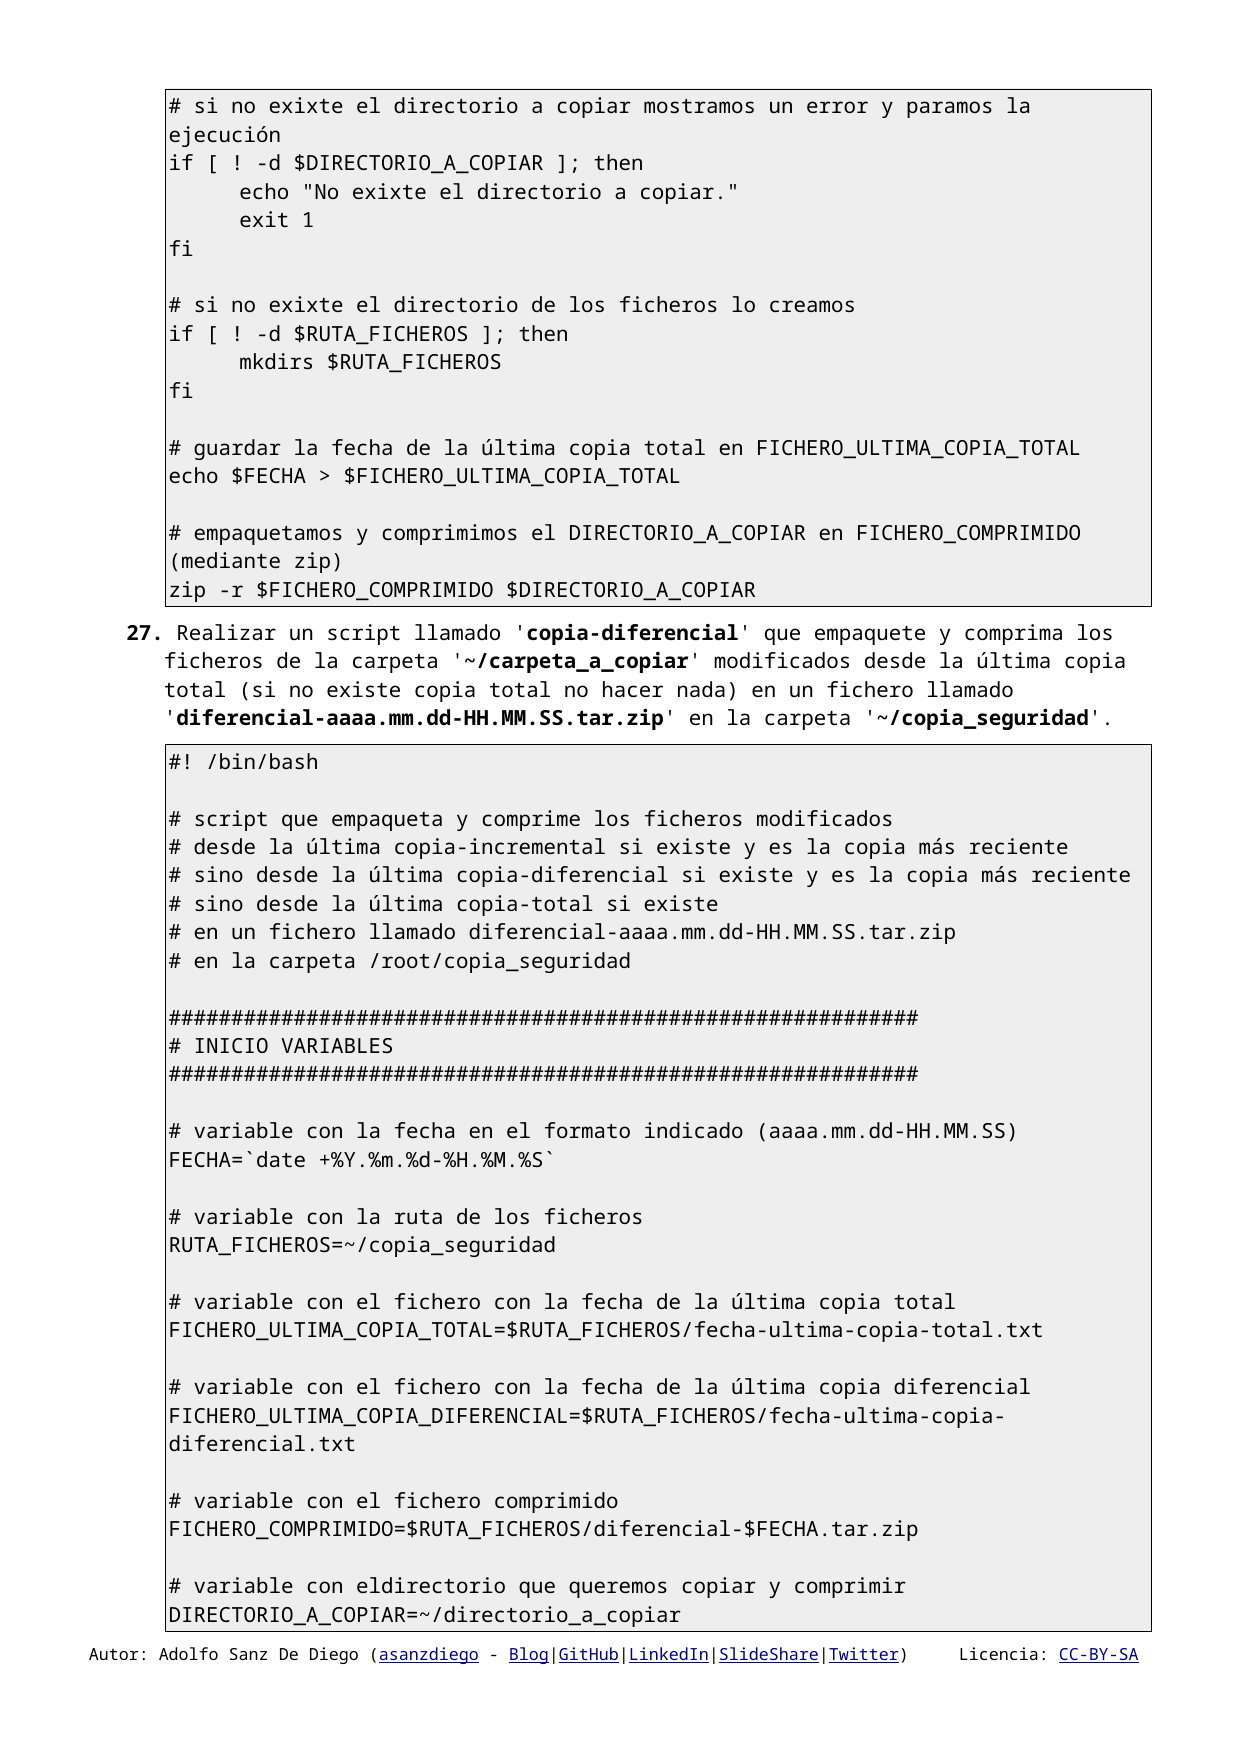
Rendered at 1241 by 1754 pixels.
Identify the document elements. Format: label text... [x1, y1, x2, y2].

text # si no exixte el directorio a copiar mostramos un error y paramos la ejecución [166, 90, 1151, 145]
text RUTA_FICHEROS=~/copia_seguridad [166, 1227, 1151, 1256]
text fi [166, 231, 1151, 259]
text # script que empaqueta y comprime los ficheros modificados [166, 801, 1151, 829]
text # guardar la fecha de la última copia total en FICHERO_ULTIMA_COPIA_TOTAL [166, 430, 1151, 458]
text ############################################################ [166, 1057, 1151, 1085]
text echo "No exixte el directorio a copiar." [166, 174, 1151, 202]
text # variable con la ruta de los ficheros [166, 1199, 1151, 1227]
text if [ ! -d $RUTA_FICHEROS ]; then [166, 316, 1151, 344]
text # variable con el fichero con la fecha de la última copia total [166, 1284, 1151, 1312]
text exit 1 [166, 202, 1151, 231]
text fi [166, 373, 1151, 401]
text # en un fichero llamado diferencial-aaaa.mm.dd-HH.MM.SS.tar.zip [166, 914, 1151, 943]
text # desde la última copia-incremental si existe y es la copia más reciente [166, 829, 1151, 857]
text DIRECTORIO_A_COPIAR=~/directorio_a_copiar [166, 1597, 1151, 1631]
text # sino desde la última copia-diferencial si existe y es la copia más reciente [166, 857, 1151, 886]
text # sino desde la última copia-total si existe [166, 886, 1151, 914]
text mkdirs $RUTA_FICHEROS [166, 344, 1151, 373]
text # variable con el fichero comprimido [166, 1483, 1151, 1512]
text zip -r $FICHERO_COMPRIMIDO $DIRECTORIO_A_COPIAR [166, 572, 1151, 606]
text FECHA=`date +%Y.%m.%d-%H.%M.%S` [166, 1142, 1151, 1170]
text echo $FECHA > $FICHERO_ULTIMA_COPIA_TOTAL [166, 458, 1151, 487]
text # si no exixte el directorio de los ficheros lo creamos [166, 288, 1151, 316]
text FICHERO_ULTIMA_COPIA_TOTAL=$RUTA_FICHEROS/fecha-ultima-copia-total.txt [166, 1312, 1151, 1341]
text if [ ! -d $DIRECTORIO_A_COPIAR ]; then [166, 145, 1151, 174]
text ############################################################ [166, 1000, 1151, 1028]
text #! /bin/bash [166, 745, 1151, 772]
text # variable con eldirectorio que queremos copiar y comprimir [166, 1568, 1151, 1597]
text FICHERO_ULTIMA_COPIA_DIFERENCIAL=$RUTA_FICHEROS/fecha-ultima-copia-diferencial.txt [166, 1398, 1151, 1455]
text # variable con el fichero con la fecha de la última copia diferencial [166, 1369, 1151, 1398]
text # variable con la fecha en el formato indicado (aaaa.mm.dd-HH.MM.SS) [166, 1113, 1151, 1142]
text FICHERO_COMPRIMIDO=$RUTA_FICHEROS/diferencial-$FECHA.tar.zip [166, 1512, 1151, 1540]
text # INICIO VARIABLES [166, 1028, 1151, 1057]
list Realizar un script llamado 'copia-diferencial' que empaquete y comprima los ficheros de la carpeta '~/carpeta_a_copiar' modificados desde la última copia total (si no existe copia total no hacer nada) en un fichero llamado 'diferencial-aaaa.mm.dd-HH.MM.SS.tar.zip' en la carpeta '~/copia_seguridad'. [126, 618, 1152, 732]
text # en la carpeta /root/copia_seguridad [166, 943, 1151, 971]
text # empaquetamos y comprimimos el DIRECTORIO_A_COPIAR en FICHERO_COMPRIMIDO (mediante zip) [166, 515, 1151, 572]
